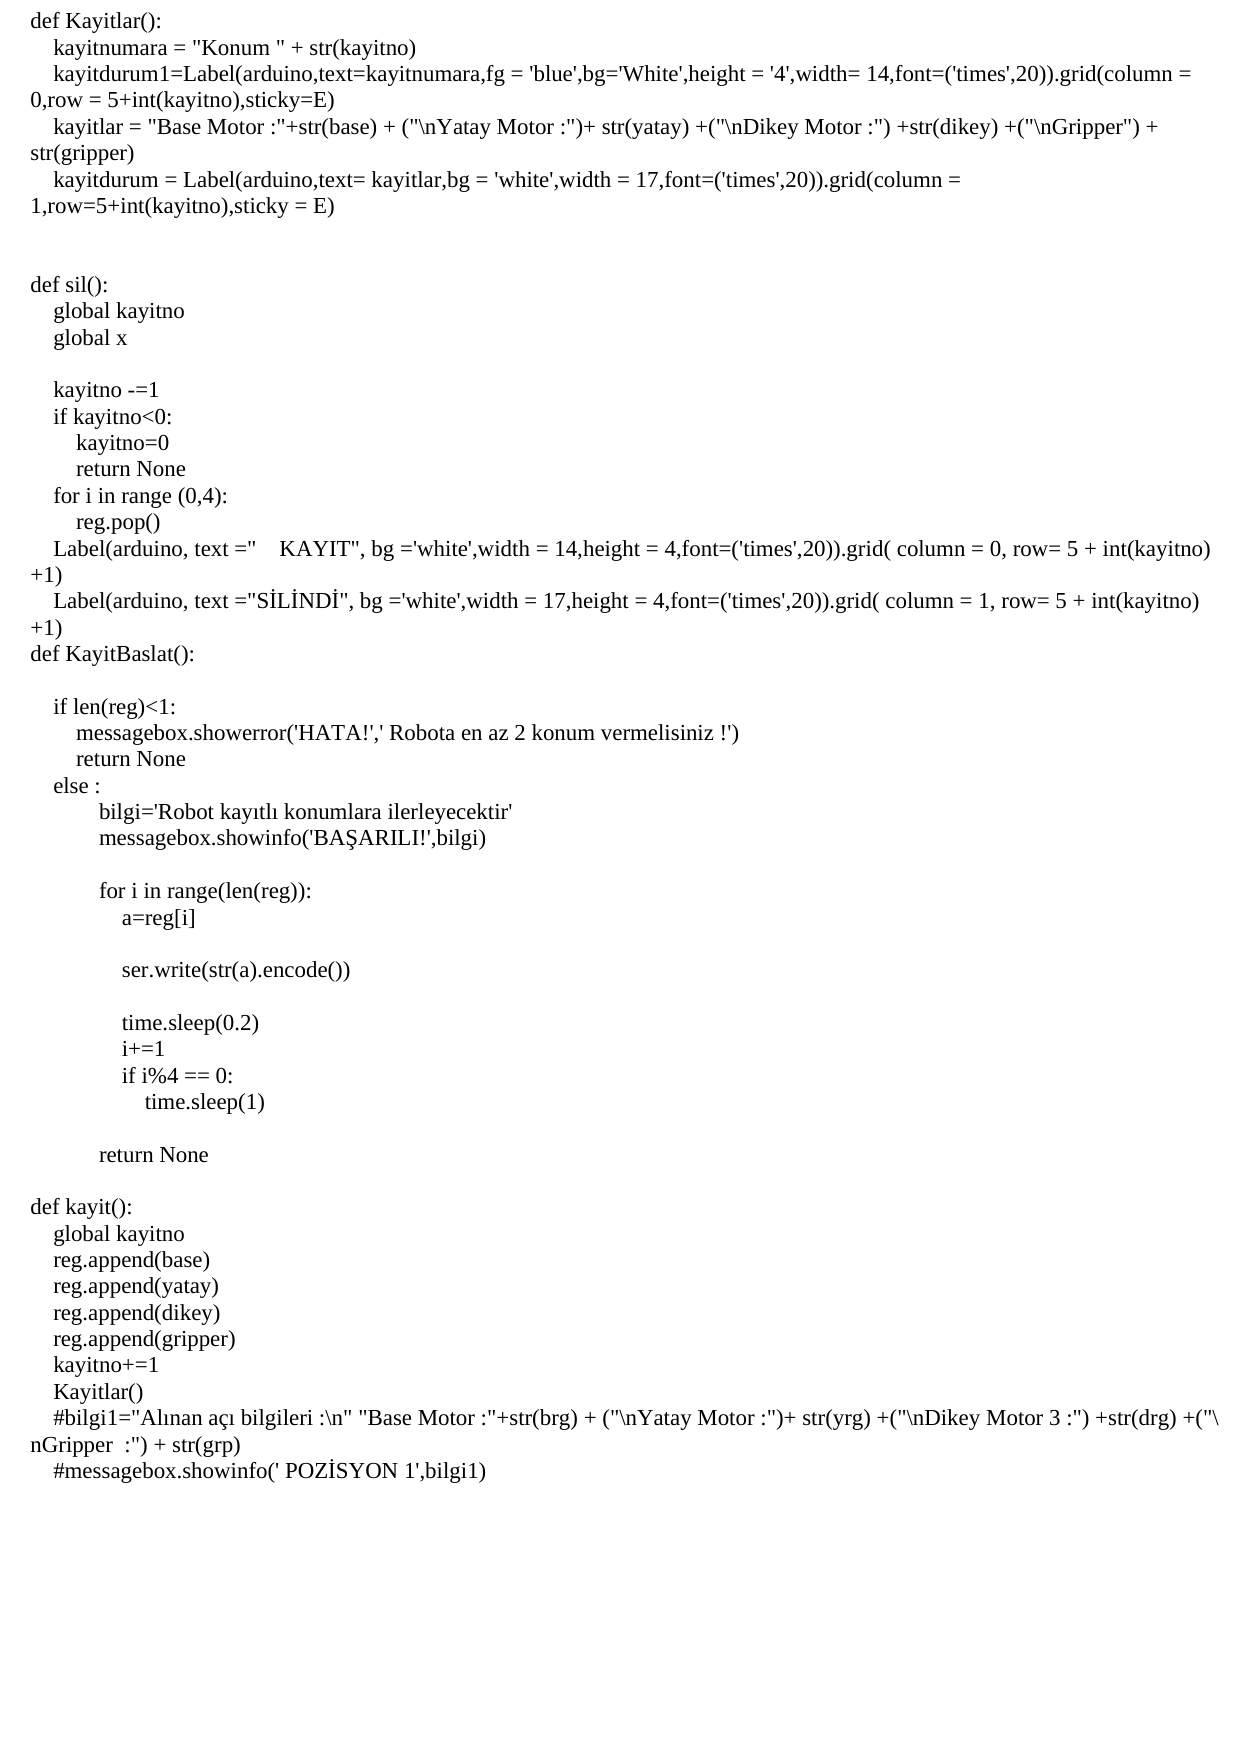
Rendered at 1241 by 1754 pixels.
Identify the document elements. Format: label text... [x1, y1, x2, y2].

text return None [30, 456, 1225, 482]
text kayitnumara = "Konum " + str(kayitno) [30, 34, 1225, 60]
text def KayitBaslat(): [30, 640, 1225, 666]
text #bilgi1="Alınan açı bilgileri :\n" "Base Motor :"+str(brg) + ("\nYatay Motor :")+ str(yrg) +("\nDikey Motor 3 :") +str(drg) +("\nGripper :") + str(grp) [30, 1404, 1225, 1457]
text global kayitno [30, 297, 1225, 324]
text messagebox.showerror('HATA!',' Robota en az 2 konum vermelisiniz !') [30, 719, 1225, 745]
text else : [30, 772, 1225, 798]
text Label(arduino, text =" KAYIT", bg ='white',width = 14,height = 4,font=('times',20)).grid( column = 0, row= 5 + int(kayitno) +1) [30, 534, 1225, 587]
text kayitlar = "Base Motor :"+str(base) + ("\nYatay Motor :")+ str(yatay) +("\nDikey Motor :") +str(dikey) +("\nGripper") + str(gripper) [30, 113, 1225, 166]
text messagebox.showinfo('BAŞARILI!',bilgi) [30, 824, 1225, 851]
text Kayitlar() [30, 1378, 1225, 1404]
text i+=1 [30, 1035, 1225, 1062]
text def sil(): [30, 271, 1225, 297]
text Label(arduino, text ="SİLİNDİ", bg ='white',width = 17,height = 4,font=('times',20)).grid( column = 1, row= 5 + int(kayitno) +1) [30, 587, 1225, 640]
text ser.write(str(a).encode()) [30, 956, 1225, 983]
text return None [30, 745, 1225, 772]
text if i%4 == 0: [30, 1062, 1225, 1088]
text reg.pop() [30, 508, 1225, 534]
text reg.append(yatay) [30, 1272, 1225, 1299]
text global x [30, 324, 1225, 350]
text for i in range (0,4): [30, 482, 1225, 508]
text kayitdurum1=Label(arduino,text=kayitnumara,fg = 'blue',bg='White',height = '4',width= 14,font=('times',20)).grid(column = 0,row = 5+int(kayitno),sticky=E) [30, 60, 1225, 113]
text def Kayitlar(): [30, 7, 1225, 34]
text reg.append(dikey) [30, 1299, 1225, 1325]
text if len(reg)<1: [30, 693, 1225, 719]
text kayitno+=1 [30, 1352, 1225, 1378]
text def kayit(): [30, 1193, 1225, 1220]
text #messagebox.showinfo(' POZİSYON 1',bilgi1) [30, 1457, 1225, 1483]
text bilgi='Robot kayıtlı konumlara ilerleyecektir' [30, 798, 1225, 824]
text kayitno=0 [30, 429, 1225, 456]
text time.sleep(1) [30, 1088, 1225, 1114]
text return None [30, 1141, 1225, 1167]
text reg.append(base) [30, 1246, 1225, 1272]
text if kayitno<0: [30, 403, 1225, 429]
text time.sleep(0.2) [30, 1009, 1225, 1035]
text for i in range(len(reg)): [30, 877, 1225, 903]
text kayitno -=1 [30, 376, 1225, 403]
text kayitdurum = Label(arduino,text= kayitlar,bg = 'white',width = 17,font=('times',20)).grid(column = 1,row=5+int(kayitno),sticky = E) [30, 166, 1225, 218]
text global kayitno [30, 1220, 1225, 1246]
text reg.append(gripper) [30, 1325, 1225, 1352]
text a=reg[i] [30, 903, 1225, 930]
